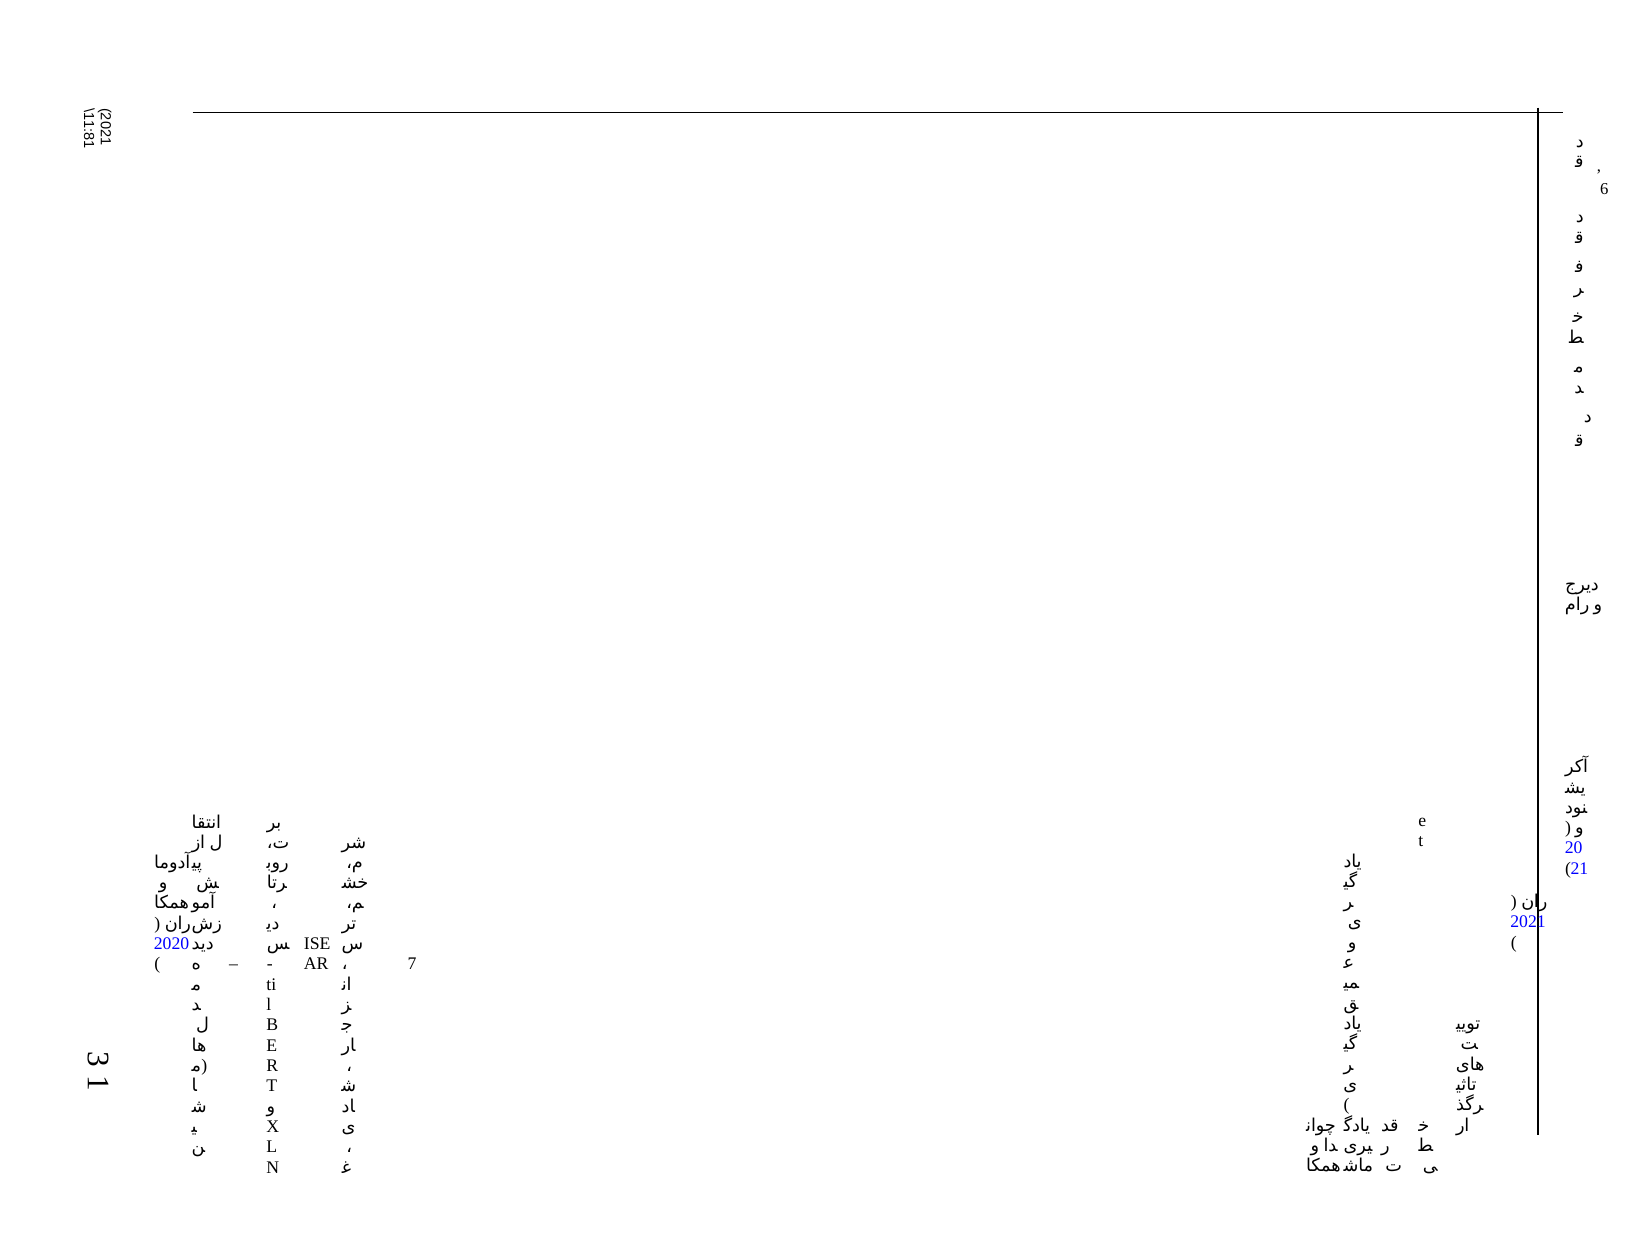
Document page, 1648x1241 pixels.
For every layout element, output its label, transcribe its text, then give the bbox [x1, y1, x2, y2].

table_header [417, 812, 454, 974]
table_header ISEAR [304, 812, 342, 974]
table_cell [1306, 1013, 1343, 1114]
table_cell یادگیری و عمیق [1344, 850, 1381, 1013]
table_cell چواندا و همکاران (2021) [1306, 1115, 1343, 1175]
table_header 1 3 [81, 1052, 118, 1137]
table_cell [379, 974, 417, 1177]
table_cell یادگیری ماشین و [1344, 1115, 1381, 1175]
table_cell [1306, 810, 1343, 850]
table_cell [304, 974, 342, 1177]
table_cell خطی تعمیم یافته [1419, 1115, 1456, 1175]
table_cell چواندا و همکاران (2021) [1539, 810, 1546, 952]
table_header تجزیه و تحلیل شبکه اجتماعی و استخراج (2021) 11:81\ [81, 108, 118, 439]
table_cell tilBERT و XLN [267, 974, 304, 1177]
table_cell [1456, 850, 1491, 1013]
table_cell قدرت حساس، N-گرم [1381, 1115, 1418, 1175]
table_header – [229, 812, 267, 974]
table_cell [1419, 1013, 1456, 1114]
table_header 7 [379, 812, 417, 974]
table_cell [1511, 952, 1546, 1175]
table_header شرم، خشم، ترس، [342, 812, 379, 974]
table_cell [1344, 810, 1381, 850]
table_cell [1419, 850, 1456, 1013]
table_cell توییت های تاثیرگذار [1456, 1013, 1491, 1175]
table_cell [1381, 1013, 1418, 1114]
table_cell یادگیری) [1344, 1013, 1381, 1114]
table_cell [1381, 810, 1418, 850]
table_header انتقال از پیش آموزش دیده [192, 812, 229, 974]
table_cell et [1419, 810, 1456, 850]
table_cell [229, 974, 267, 1177]
table_header برت، روبرتا، دیس- [267, 812, 304, 974]
table_cell [417, 974, 454, 1177]
table_cell [1306, 850, 1343, 1013]
table_cell چواندا و همکاران (2021) [1511, 810, 1537, 952]
table_cell [154, 974, 192, 1177]
table_cell [1381, 850, 1418, 1013]
table_cell [1456, 810, 1491, 850]
table_cell انزجار، شادی، غم، [342, 974, 379, 1177]
table_header آدوما و همکاران (2020) [154, 812, 192, 974]
table_cell مدل ها (ماشین [192, 974, 229, 1177]
